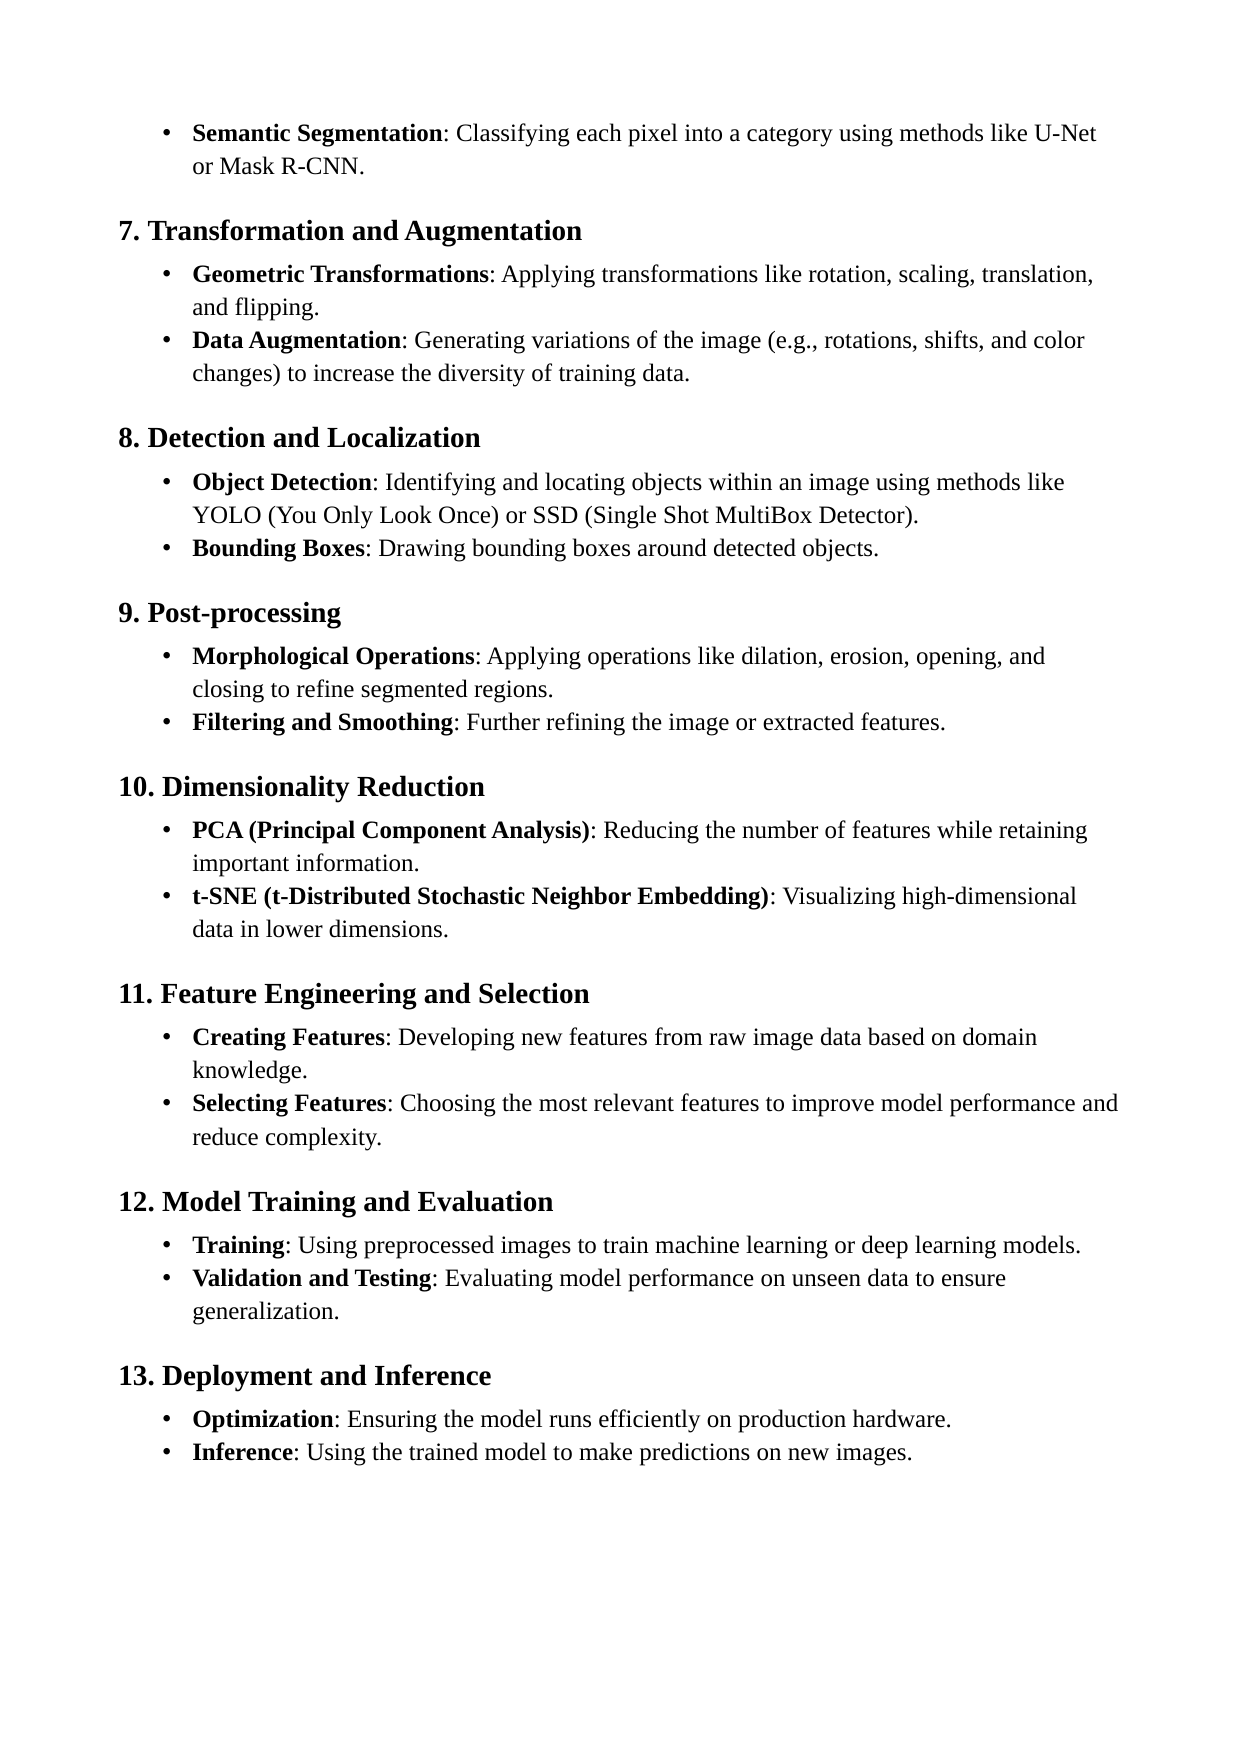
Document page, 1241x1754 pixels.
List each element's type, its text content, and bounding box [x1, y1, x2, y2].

list Semantic Segmentation: Classifying each pixel into a category using methods like U-Net or Mask R-CNN. [162, 118, 1122, 180]
subtitle 9. Post-processing [118, 595, 1122, 628]
list Creating Features: Developing new features from raw image data based on domain knowledge. [162, 1022, 1122, 1084]
list Selecting Features: Choosing the most relevant features to improve model performance and reduce complexity. [162, 1088, 1122, 1150]
subtitle 12. Model Training and Evaluation [118, 1184, 1122, 1217]
list Bounding Boxes: Drawing bounding boxes around detected objects. [162, 533, 1122, 561]
list PCA (Principal Component Analysis): Reducing the number of features while retaining important information. [162, 815, 1122, 877]
list Data Augmentation: Generating variations of the image (e.g., rotations, shifts, and color changes) to increase the diversity of training data. [162, 325, 1122, 387]
subtitle 13. Deployment and Inference [118, 1358, 1122, 1392]
list Object Detection: Identifying and locating objects within an image using methods like YOLO (You Only Look Once) or SSD (Single Shot MultiBox Detector). [162, 467, 1122, 528]
list Filtering and Smoothing: Further refining the image or extracted features. [162, 707, 1122, 736]
list Morphological Operations: Applying operations like dilation, erosion, opening, and closing to refine segmented regions. [162, 641, 1122, 703]
list Training: Using preprocessed images to train machine learning or deep learning models. [162, 1230, 1122, 1258]
list Validation and Testing: Evaluating model performance on unseen data to ensure generalization. [162, 1263, 1122, 1324]
list Optimization: Ensuring the model runs efficiently on production hardware. [162, 1404, 1122, 1433]
list t-SNE (t-Distributed Stochastic Neighbor Embedding): Visualizing high-dimensional data in lower dimensions. [162, 881, 1122, 943]
subtitle 7. Transformation and Augmentation [118, 213, 1122, 247]
subtitle 10. Dimensionality Reduction [118, 769, 1122, 803]
list Inference: Using the trained model to make predictions on new images. [162, 1437, 1122, 1466]
subtitle 11. Feature Engineering and Selection [118, 976, 1122, 1010]
subtitle 8. Detection and Localization [118, 421, 1122, 454]
list Geometric Transformations: Applying transformations like rotation, scaling, translation, and flipping. [162, 259, 1122, 321]
